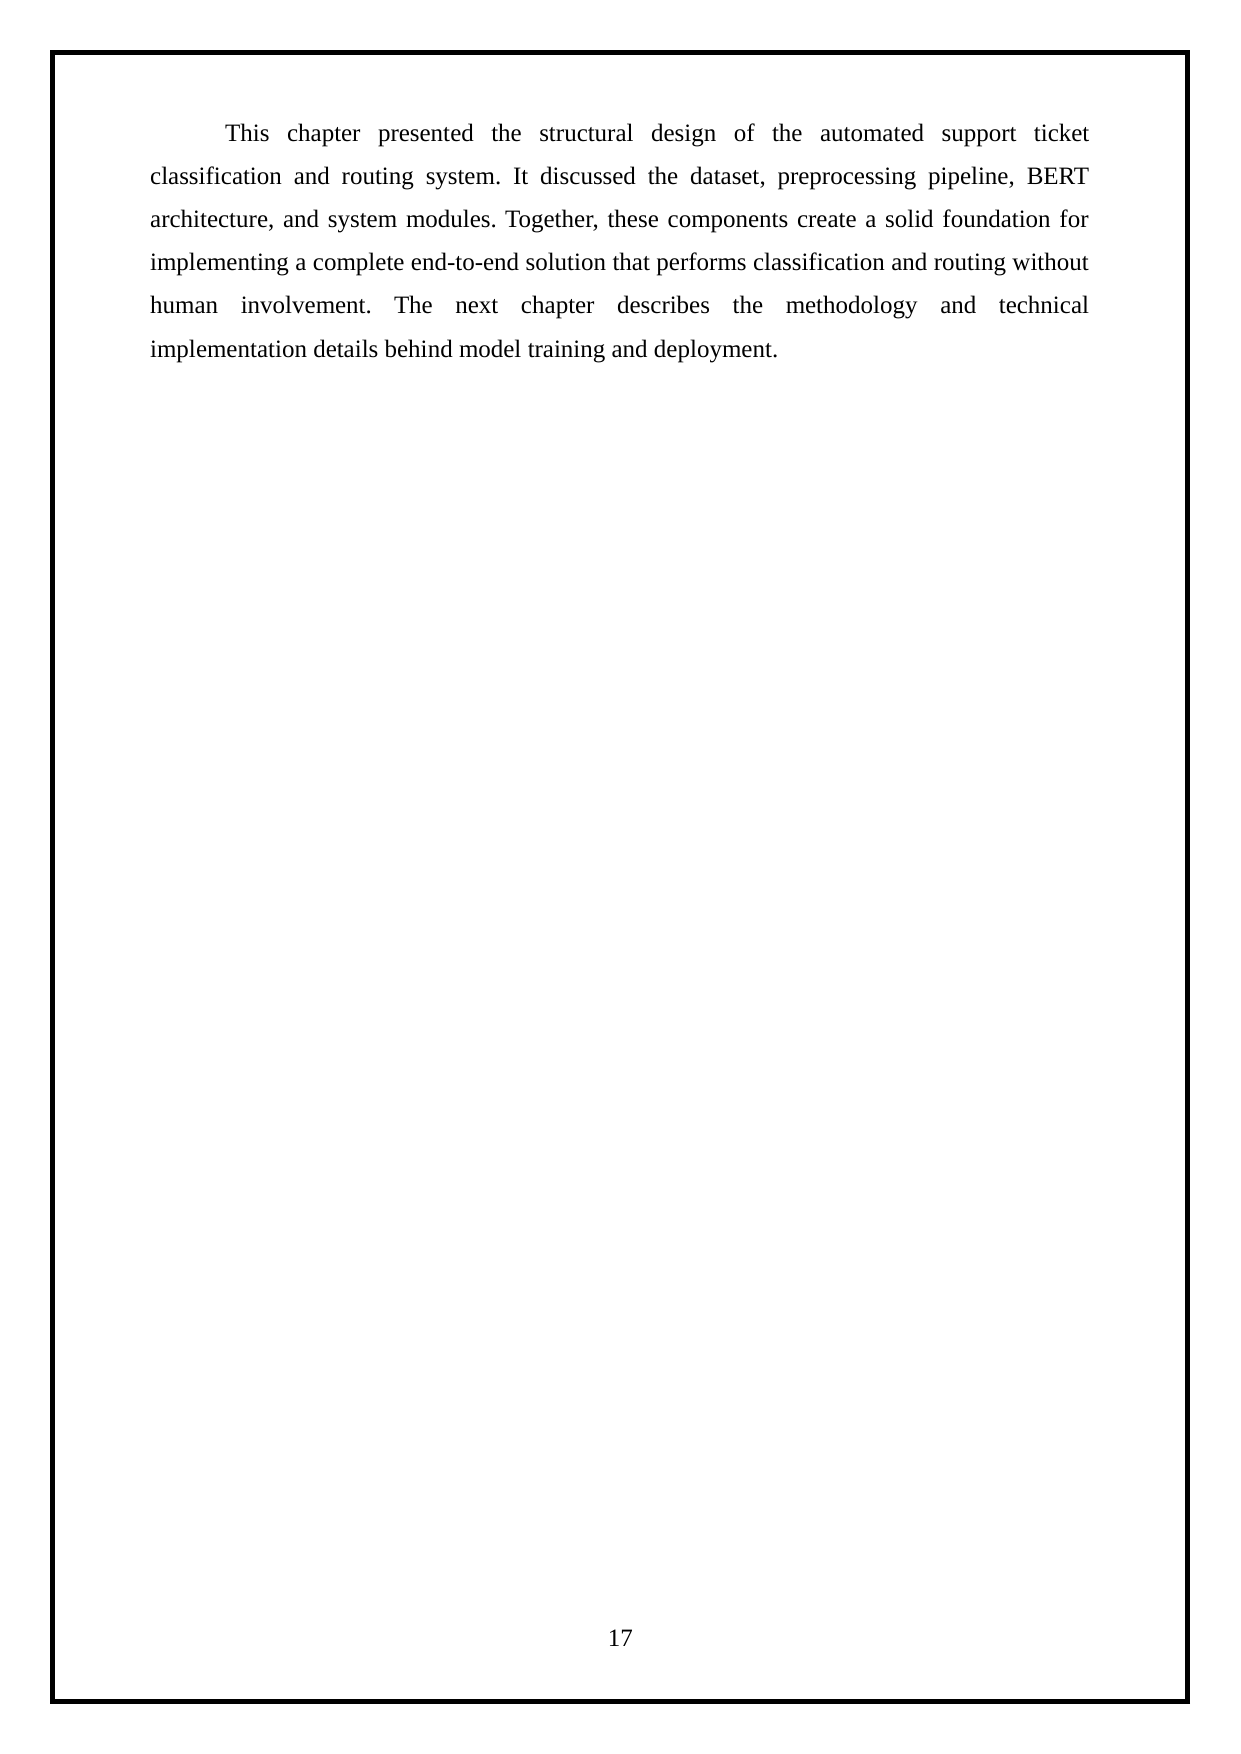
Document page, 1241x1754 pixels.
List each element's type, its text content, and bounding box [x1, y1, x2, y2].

text This chapter presented the structural design of the automated support ticket classification and routing system. It discussed the dataset, preprocessing pipeline, BERT architecture, and system modules. Together, these components create a solid foundation for implementing a complete end-to-end solution that performs classification and routing without human involvement. The next chapter describes the methodology and technical implementation details behind model training and deployment. [150, 118, 1090, 362]
